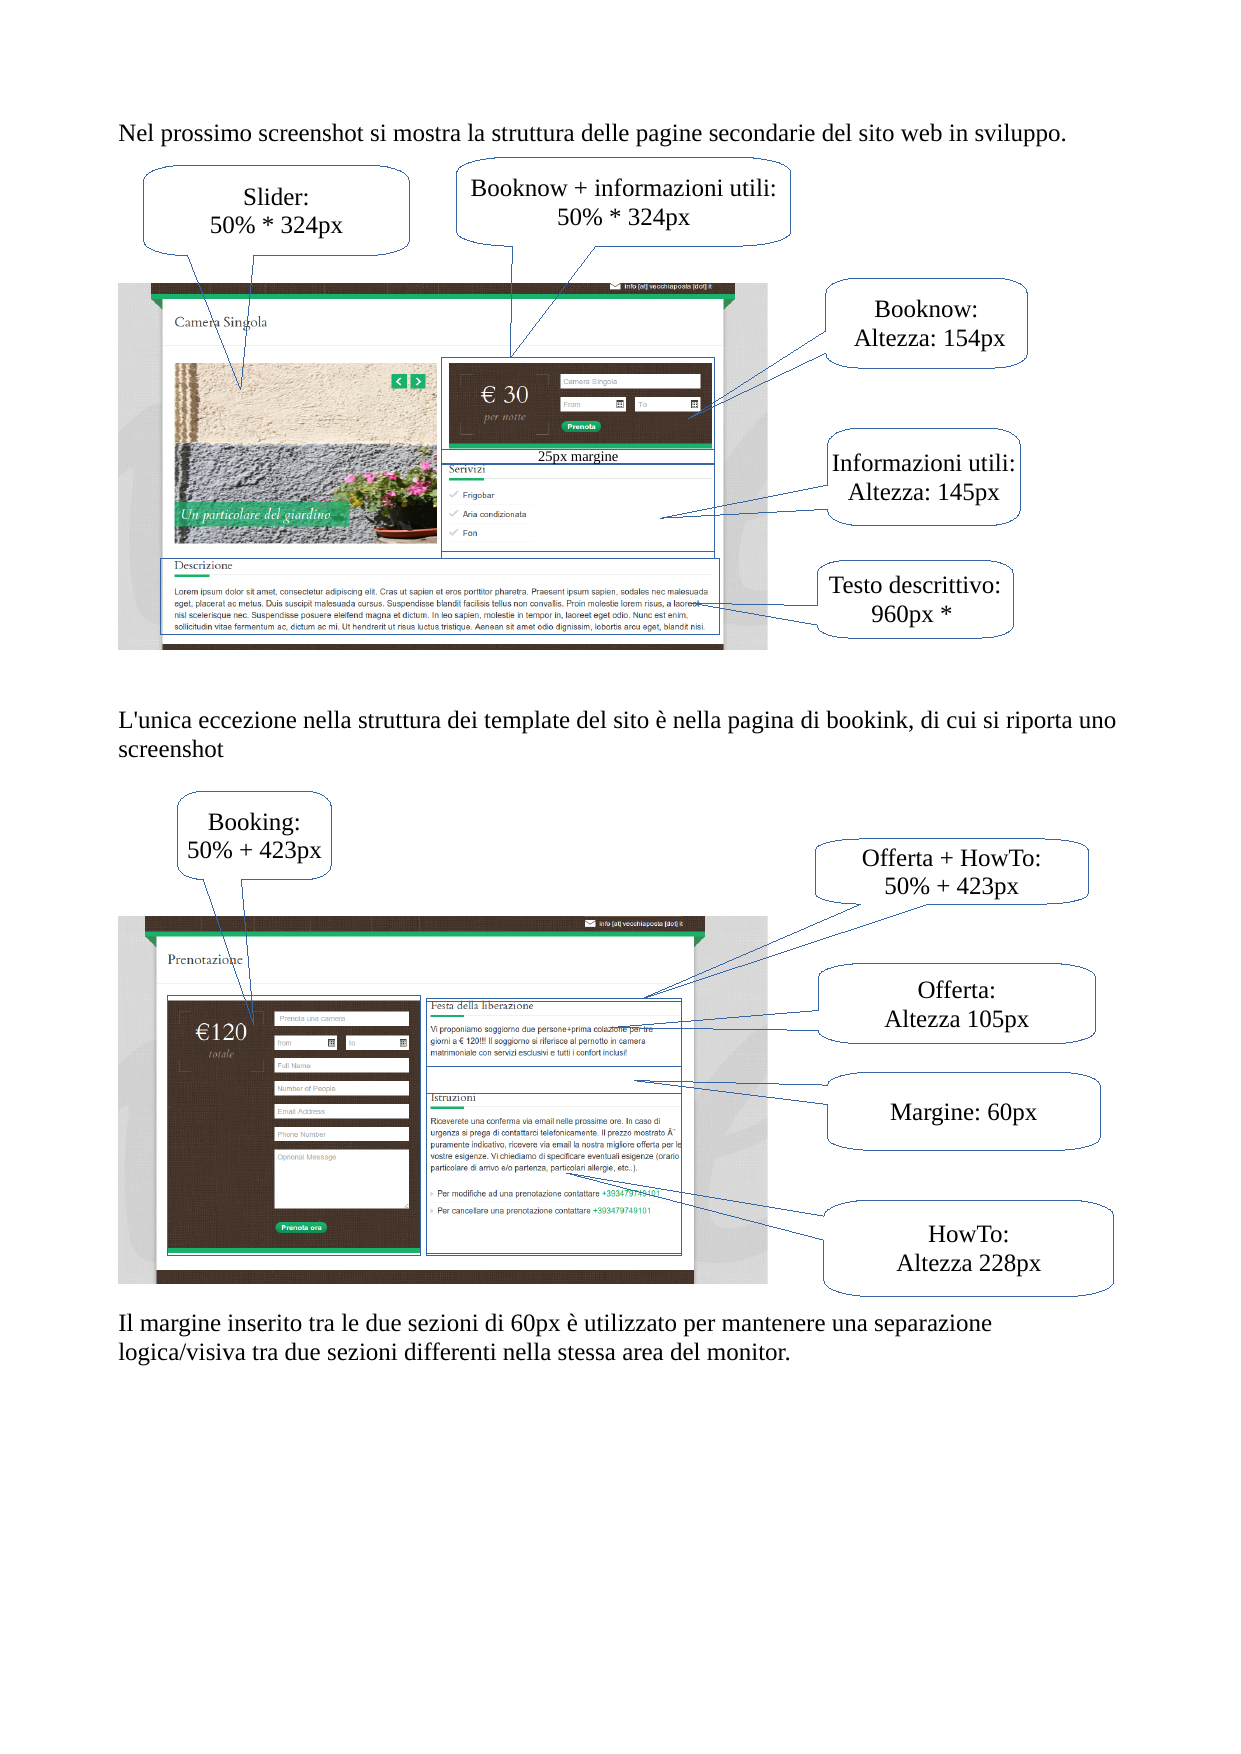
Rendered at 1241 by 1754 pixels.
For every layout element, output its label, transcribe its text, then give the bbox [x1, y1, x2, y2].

text Il margine inserito tra le due sezioni di 60px è utilizzato per mantenere una separazione logica/visiva tra due sezioni differenti nella stessa area del monitor. [118, 1308, 1122, 1366]
picture [118, 916, 768, 1284]
picture [118, 283, 768, 650]
text L'unica eccezione nella struttura dei template del sito è nella pagina di bookink, di cui si riporta uno screenshot [118, 705, 1122, 763]
text Nel prossimo screenshot si mostra la struttura delle pagine secondarie del sito web in sviluppo. [118, 118, 1122, 147]
